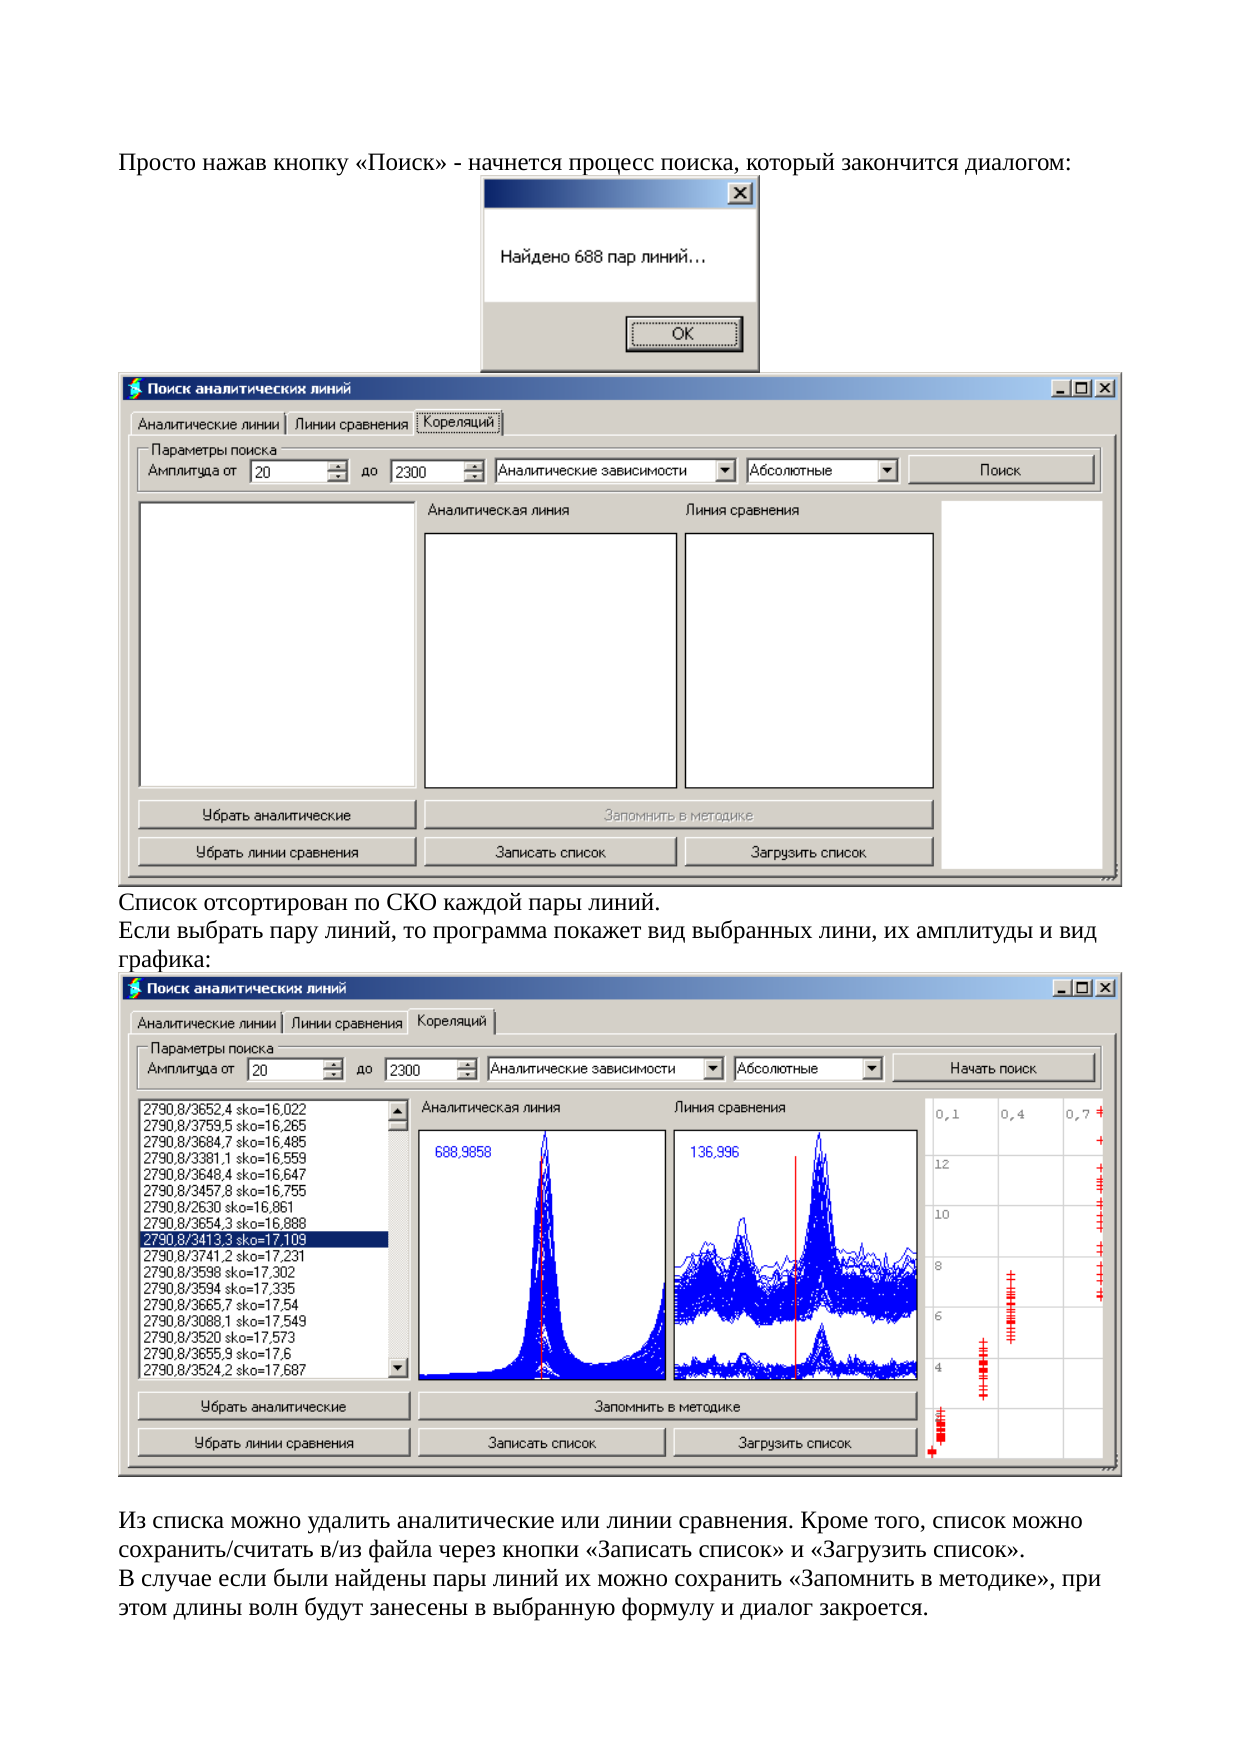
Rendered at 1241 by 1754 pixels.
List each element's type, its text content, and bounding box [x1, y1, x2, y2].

text В случае если были найдены пары линий их можно сохранить «Запомнить в методике», при этом длины волн будут занесены в выбранную формулу и диалог закроется. [118, 1563, 1122, 1620]
text Из списка можно удалить аналитические или линии сравнения. Кроме того, список можно сохранить/считать в/из файла через кнопки «Записать список» и «Загрузить список». [118, 1505, 1122, 1563]
picture [118, 175, 1123, 887]
text Если выбрать пару линий, то программа покажет вид выбранных лини, их амплитуды и вид графика: [118, 915, 1122, 972]
picture [118, 972, 1123, 1477]
text Просто нажав кнопку «Поиск» - начнется процесс поиска, который закончится диалогом: [118, 147, 1122, 176]
text Список отсортирован по СКО каждой пары линий. [118, 887, 1122, 915]
text [760, 176, 1122, 372]
text [118, 176, 480, 372]
